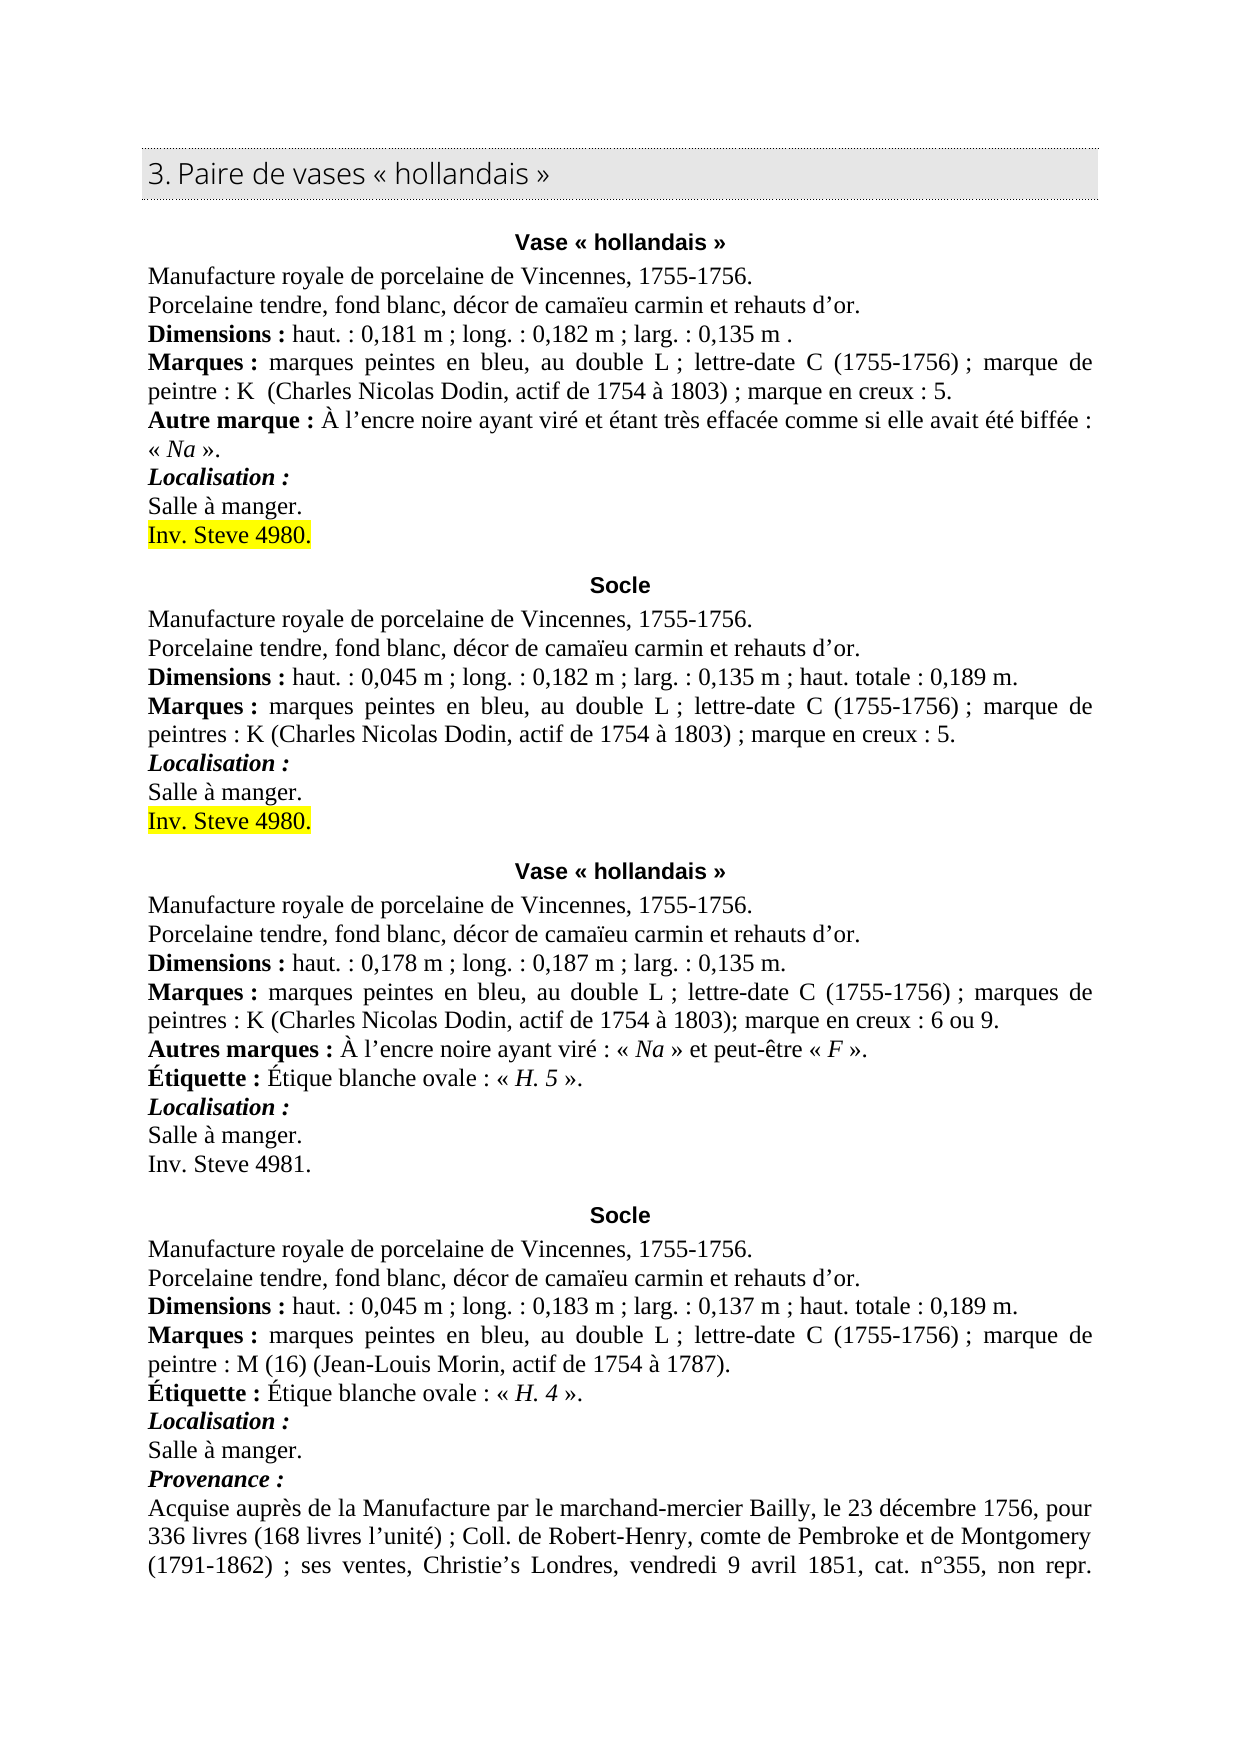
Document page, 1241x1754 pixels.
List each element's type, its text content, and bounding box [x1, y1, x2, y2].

text Manufacture royale de porcelaine de Vincennes, 1755-1756. [148, 261, 1093, 290]
text Étiquette : Étique blanche ovale : « H. 4 ». [148, 1378, 1093, 1406]
text Localisation : [148, 748, 1093, 777]
text Porcelaine tendre, fond blanc, décor de camaïeu carmin et rehauts d’or. [148, 919, 1093, 948]
text Salle à manger. [148, 1435, 1093, 1464]
text Localisation : [148, 1092, 1093, 1121]
text Manufacture royale de porcelaine de Vincennes, 1755-1756. [148, 1234, 1093, 1263]
text Autre marque : À l’encre noire ayant viré et étant très effacée comme si elle avait été biffée : « Na ». [148, 405, 1093, 462]
text Salle à manger. [148, 491, 1093, 520]
text Dimensions : haut. : 0,181 m ; long. : 0,182 m ; larg. : 0,135 m . [148, 319, 1093, 347]
text Inv. Steve 4980. [148, 520, 1093, 549]
text Marques : marques peintes en bleu, au double L ; lettre-date C (1755-1756) ; marques de peintres : K (Charles Nicolas Dodin, actif de 1754 à 1803); marque en creux : 6 ou 9. [148, 977, 1093, 1034]
text Dimensions : haut. : 0,045 m ; long. : 0,182 m ; larg. : 0,135 m ; haut. totale : 0,189 m. [148, 662, 1093, 691]
text Salle à manger. [148, 777, 1093, 806]
text Localisation : [148, 1406, 1093, 1435]
text Autres marques : À l’encre noire ayant viré : « Na » et peut-être « F ». [148, 1034, 1093, 1063]
text Marques : marques peintes en bleu, au double L ; lettre-date C (1755-1756) ; marque de peintres : K (Charles Nicolas Dodin, actif de 1754 à 1803) ; marque en creux : 5. [148, 691, 1093, 748]
text Localisation : [148, 462, 1093, 491]
text Acquise auprès de la Manufacture par le marchand-mercier Bailly, le 23 décembre 1756, pour 336 livres (168 livres l’unité) ; Coll. de Robert-Henry, comte de Pembroke et de Montgomery (1791-1862) ; ses ventes, Christie’s Londres, vendredi 9 avril 1851, cat. n°355, non repr. [148, 1493, 1093, 1579]
subtitle Vase « hollandais » [148, 858, 1093, 884]
text Inv. Steve 4981. [148, 1149, 1093, 1178]
text Salle à manger. [148, 1121, 1093, 1149]
subtitle Socle [148, 1202, 1093, 1228]
text Marques : marques peintes en bleu, au double L ; lettre-date C (1755-1756) ; marque de peintre : K (Charles Nicolas Dodin, actif de 1754 à 1803) ; marque en creux : 5. [148, 347, 1093, 405]
text Porcelaine tendre, fond blanc, décor de camaïeu carmin et rehauts d’or. [148, 633, 1093, 662]
subtitle Vase « hollandais » [148, 229, 1093, 255]
text Marques : marques peintes en bleu, au double L ; lettre-date C (1755-1756) ; marque de peintre : M (16) (Jean-Louis Morin, actif de 1754 à 1787). [148, 1320, 1093, 1378]
text Étiquette : Étique blanche ovale : « H. 5 ». [148, 1063, 1093, 1092]
text Manufacture royale de porcelaine de Vincennes, 1755-1756. [148, 604, 1093, 633]
text Porcelaine tendre, fond blanc, décor de camaïeu carmin et rehauts d’or. [148, 1263, 1093, 1291]
subtitle Paire de vases « hollandais » [142, 148, 1098, 199]
subtitle Socle [148, 572, 1093, 599]
text Provenance : [148, 1464, 1093, 1493]
text Inv. Steve 4980. [148, 806, 1093, 834]
text Manufacture royale de porcelaine de Vincennes, 1755-1756. [148, 891, 1093, 919]
text Dimensions : haut. : 0,178 m ; long. : 0,187 m ; larg. : 0,135 m. [148, 948, 1093, 977]
text Porcelaine tendre, fond blanc, décor de camaïeu carmin et rehauts d’or. [148, 290, 1093, 319]
text Dimensions : haut. : 0,045 m ; long. : 0,183 m ; larg. : 0,137 m ; haut. totale : 0,189 m. [148, 1291, 1093, 1320]
